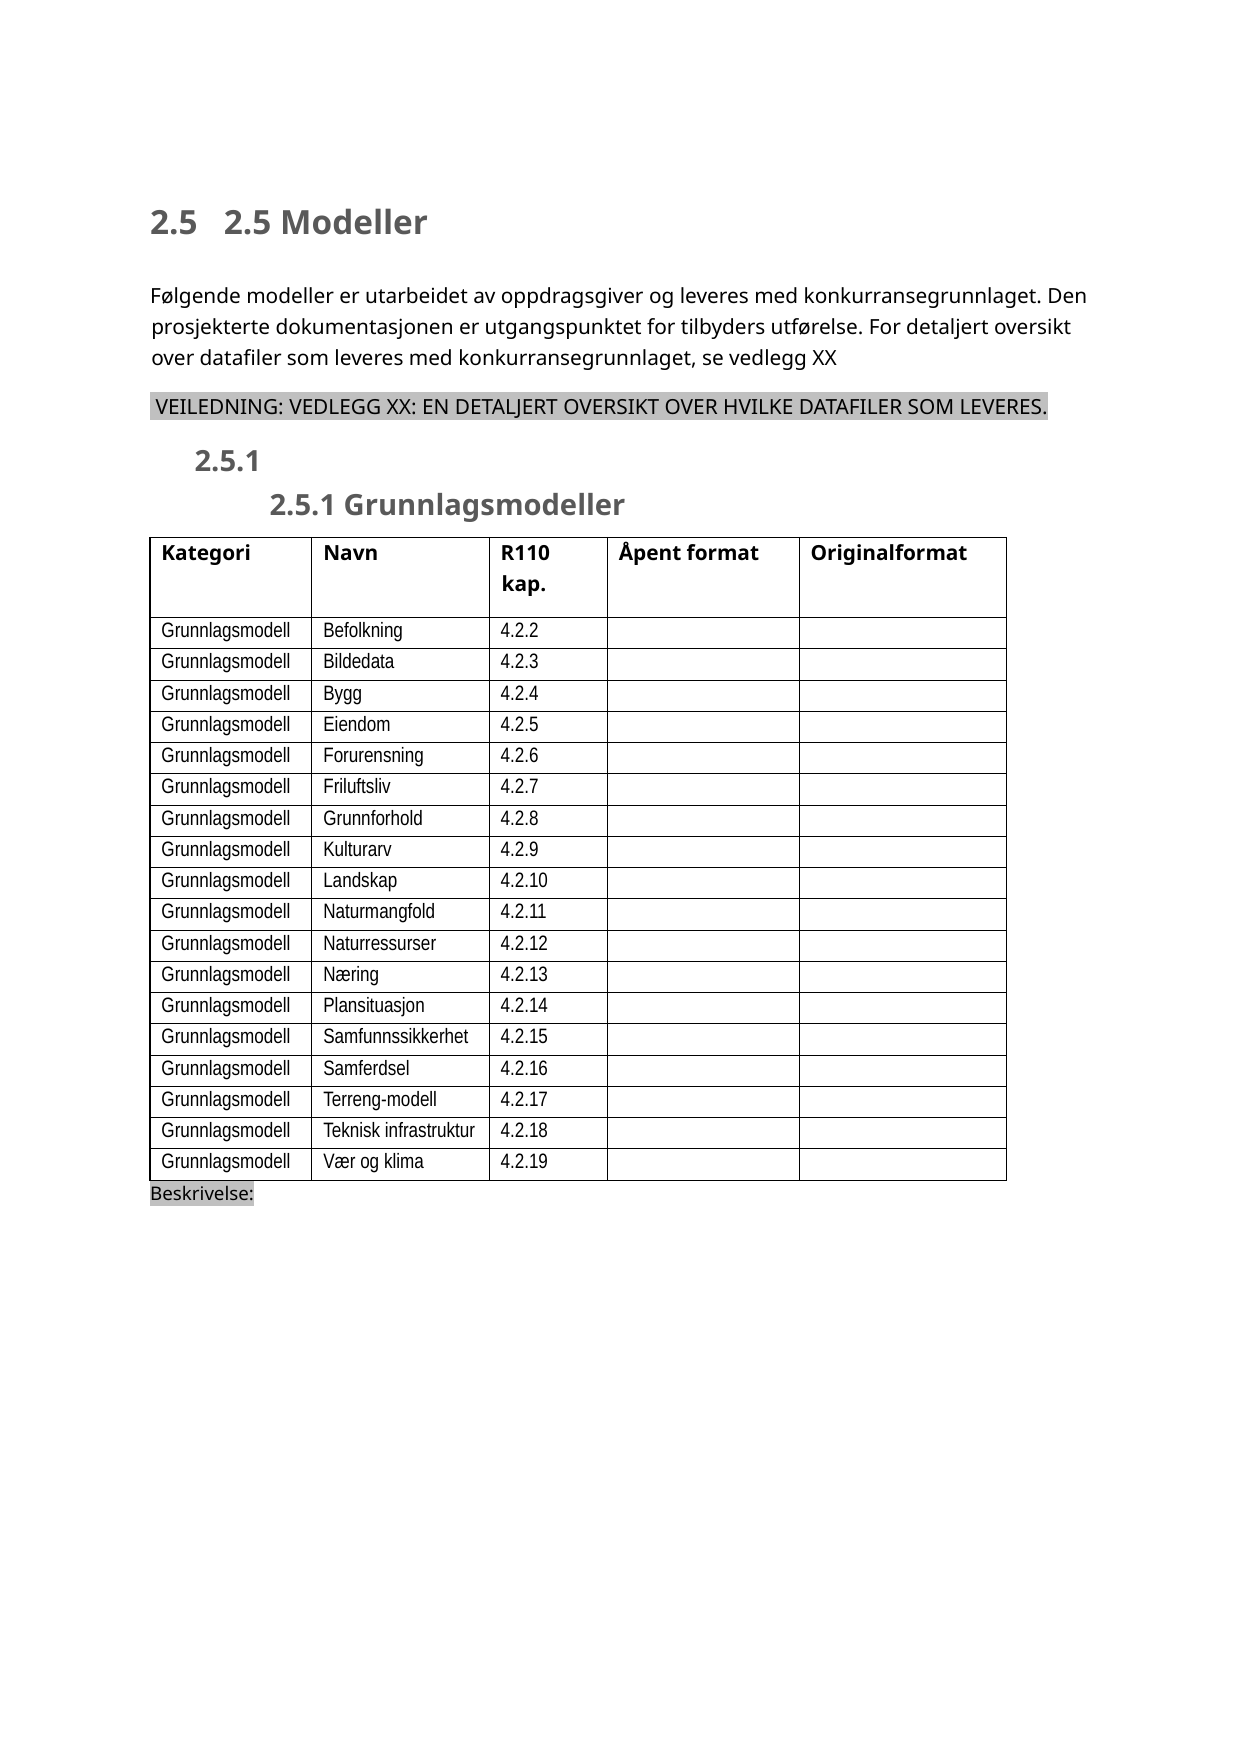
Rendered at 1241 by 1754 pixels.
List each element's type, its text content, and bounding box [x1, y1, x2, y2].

table_cell 4.2.8 [490, 806, 607, 836]
table_cell 4.2.4 [490, 681, 607, 711]
table_cell Bygg [312, 681, 489, 711]
table_cell [800, 868, 1006, 898]
table_cell Kulturarv [312, 837, 489, 867]
table_cell Grunnlagsmodell [151, 899, 311, 929]
table_header Åpent format [608, 538, 799, 617]
table_cell 4.2.15 [490, 1024, 607, 1054]
table_cell 4.2.5 [490, 712, 607, 742]
subtitle 2.5 Modeller [150, 198, 1090, 244]
table_cell Grunnlagsmodell [151, 837, 311, 867]
table_cell Friluftsliv [312, 774, 489, 804]
table_cell 4.2.2 [490, 618, 607, 648]
table_cell Vær og klima [312, 1149, 489, 1179]
table_cell 4.2.12 [490, 931, 607, 961]
table_cell [800, 712, 1006, 742]
table_cell [800, 899, 1006, 929]
table_cell Teknisk infrastruktur [312, 1118, 489, 1148]
table_cell [608, 712, 799, 742]
text VEILEDNING: VEDLEGG XX: EN DETALJERT OVERSIKT OVER HVILKE DATAFILER SOM LEVERES. [150, 392, 1090, 420]
table_cell Grunnlagsmodell [151, 993, 311, 1023]
table_header Navn [312, 538, 489, 617]
table_cell 4.2.6 [490, 743, 607, 773]
table_cell [608, 1087, 799, 1117]
table_cell [608, 1056, 799, 1086]
table_cell [608, 774, 799, 804]
table_cell [608, 681, 799, 711]
table_cell Grunnlagsmodell [151, 743, 311, 773]
text Følgende modeller er utarbeidet av oppdragsgiver og leveres med konkurransegrunnlaget. Den prosjekterte dokumentasjonen er utgangspunktet for tilbyders utførelse. For detaljert oversikt over datafiler som leveres med konkurransegrunnlaget, se vedlegg XX [150, 281, 1090, 372]
table_cell Grunnlagsmodell [151, 1087, 311, 1117]
table_cell 4.2.11 [490, 899, 607, 929]
table_cell Grunnlagsmodell [151, 868, 311, 898]
table_cell Befolkning [312, 618, 489, 648]
table_cell Grunnlagsmodell [151, 681, 311, 711]
table_cell Grunnlagsmodell [151, 806, 311, 836]
table_cell Landskap [312, 868, 489, 898]
table_cell Naturmangfold [312, 899, 489, 929]
table_cell Grunnlagsmodell [151, 962, 311, 992]
table_cell [800, 806, 1006, 836]
table_cell [800, 993, 1006, 1023]
table_cell Bildedata [312, 649, 489, 679]
table_cell Grunnlagsmodell [151, 1056, 311, 1086]
table_header R110 kap. [490, 538, 607, 617]
table_cell [800, 1118, 1006, 1148]
table_cell Grunnlagsmodell [151, 1118, 311, 1148]
table_cell 4.2.19 [490, 1149, 607, 1179]
table_cell Grunnlagsmodell [151, 649, 311, 679]
table_cell [608, 1024, 799, 1054]
table_cell Naturressurser [312, 931, 489, 961]
table_cell 4.2.9 [490, 837, 607, 867]
table_cell Grunnlagsmodell [151, 931, 311, 961]
table_cell 4.2.10 [490, 868, 607, 898]
table_cell Grunnlagsmodell [151, 774, 311, 804]
table_cell Grunnforhold [312, 806, 489, 836]
table_cell [608, 899, 799, 929]
table_cell [608, 931, 799, 961]
table_cell Grunnlagsmodell [151, 1149, 311, 1179]
table_cell [800, 649, 1006, 679]
table_cell Samfunnssikkerhet [312, 1024, 489, 1054]
table_cell [800, 837, 1006, 867]
table_cell [608, 618, 799, 648]
table_cell Samferdsel [312, 1056, 489, 1086]
table_cell [800, 1087, 1006, 1117]
table_cell 4.2.3 [490, 649, 607, 679]
table_cell [608, 962, 799, 992]
table_cell [800, 743, 1006, 773]
table_cell [800, 774, 1006, 804]
table_cell Grunnlagsmodell [151, 712, 311, 742]
table_cell [608, 743, 799, 773]
table_cell Grunnlagsmodell [151, 618, 311, 648]
table_cell 4.2.14 [490, 993, 607, 1023]
table_cell [800, 681, 1006, 711]
table_header Kategori [151, 538, 311, 617]
table_cell Eiendom [312, 712, 489, 742]
table_cell [800, 618, 1006, 648]
table_cell Grunnlagsmodell [151, 1024, 311, 1054]
table_header Originalformat [800, 538, 1006, 617]
table_cell Næring [312, 962, 489, 992]
table_cell 4.2.16 [490, 1056, 607, 1086]
table_cell [800, 962, 1006, 992]
table_cell Terreng-modell [312, 1087, 489, 1117]
table_cell 4.2.17 [490, 1087, 607, 1117]
table_cell Forurensning [312, 743, 489, 773]
table_cell [800, 1024, 1006, 1054]
table_cell [800, 931, 1006, 961]
table_cell [608, 868, 799, 898]
table_cell [800, 1149, 1006, 1179]
table_cell [608, 837, 799, 867]
table_cell [608, 1149, 799, 1179]
table_cell [800, 1056, 1006, 1086]
table_cell [608, 1118, 799, 1148]
table_cell 4.2.18 [490, 1118, 607, 1148]
table_cell [608, 806, 799, 836]
table_cell 4.2.13 [490, 962, 607, 992]
text Beskrivelse: [150, 1181, 1090, 1206]
table_cell [608, 649, 799, 679]
subtitle 2.5.1 Grunnlagsmodeller [194, 440, 1090, 524]
table_cell Plansituasjon [312, 993, 489, 1023]
table_cell 4.2.7 [490, 774, 607, 804]
table_cell [608, 993, 799, 1023]
